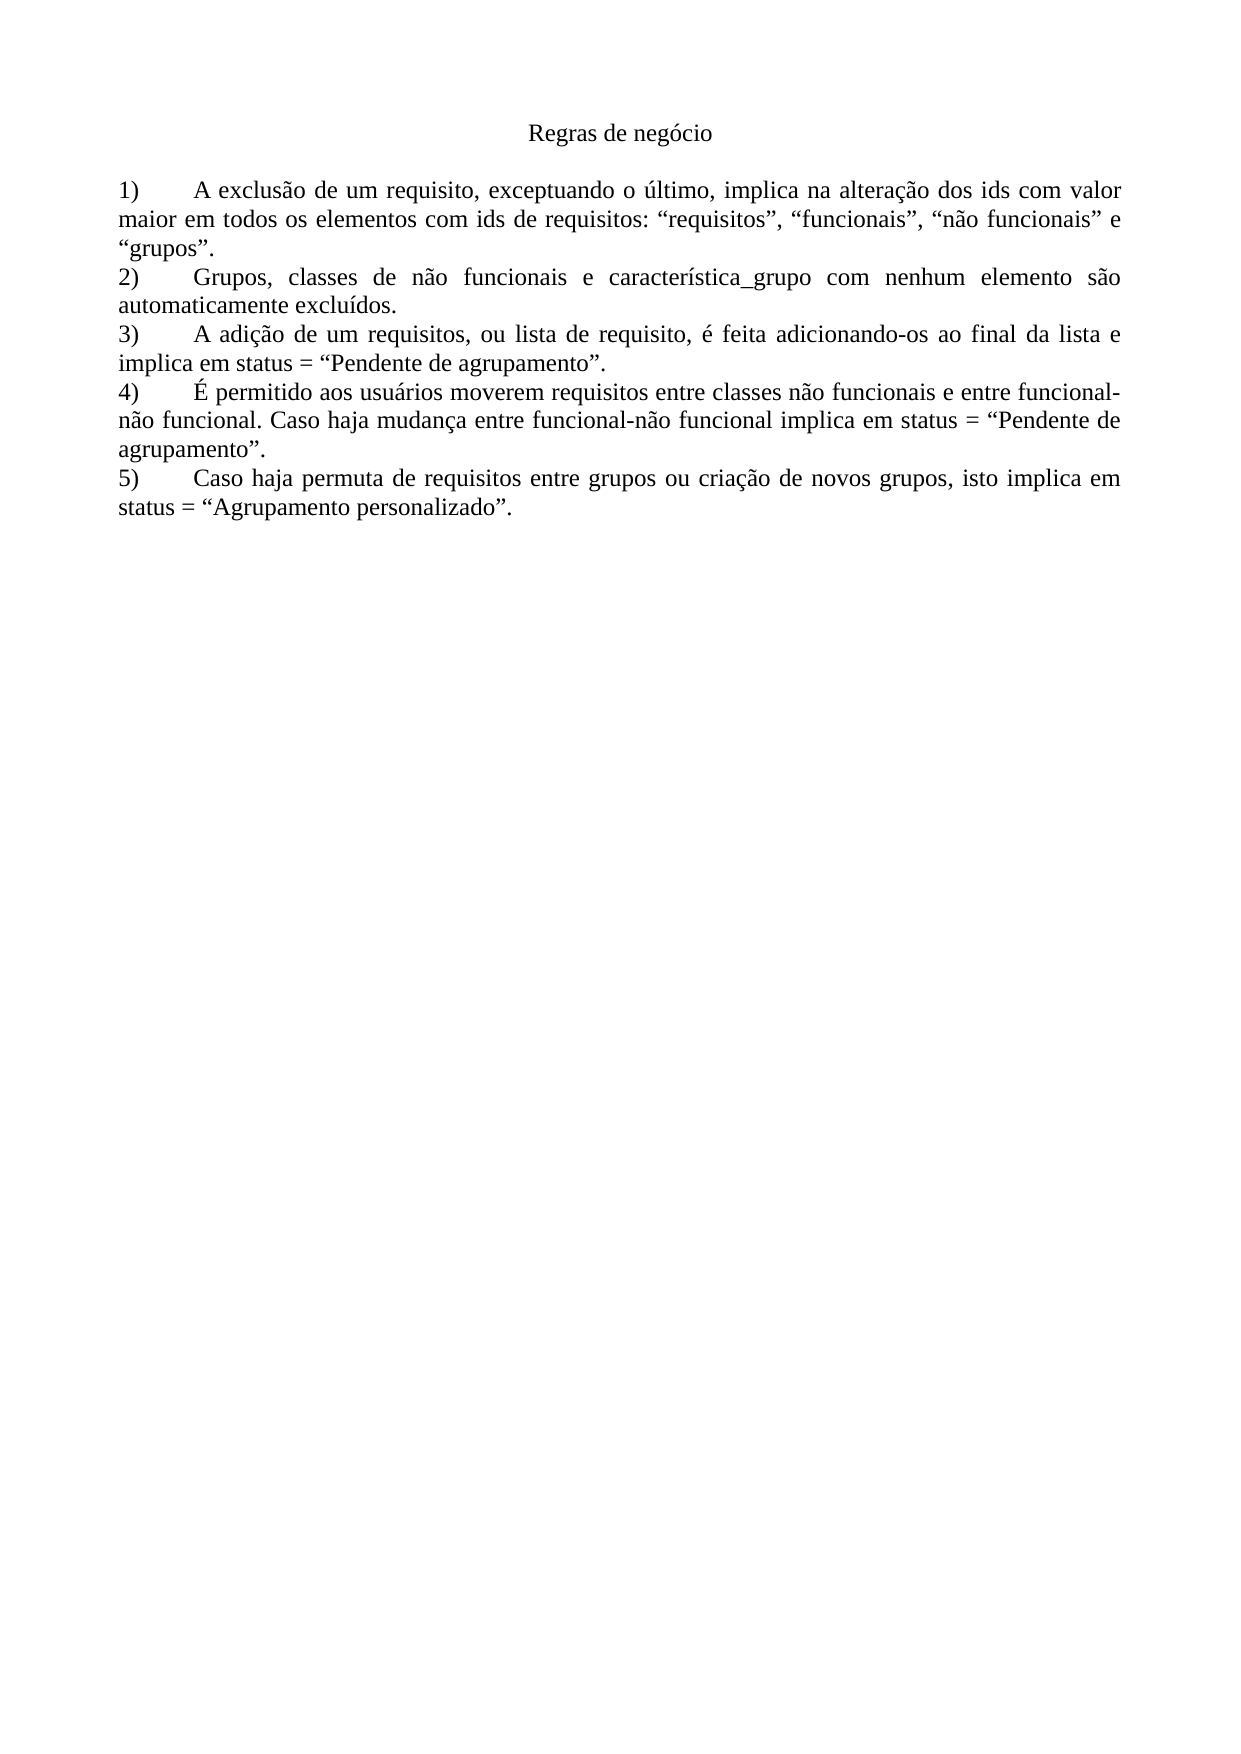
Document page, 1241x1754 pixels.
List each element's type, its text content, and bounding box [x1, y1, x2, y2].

text Regras de negócio [118, 118, 1122, 147]
list A exclusão de um requisito, exceptuando o último, implica na alteração dos ids com valor maior em todos os elementos com ids de requisitos: “requisitos”, “funcionais”, “não funcionais” e “grupos”. [118, 176, 1122, 262]
list A adição de um requisitos, ou lista de requisito, é feita adicionando-os ao final da lista e implica em status = “Pendente de agrupamento”. [118, 319, 1122, 377]
list Grupos, classes de não funcionais e característica_grupo com nenhum elemento são automaticamente excluídos. [118, 262, 1122, 319]
list Caso haja permuta de requisitos entre grupos ou criação de novos grupos, isto implica em status = “Agrupamento personalizado”. [118, 463, 1122, 521]
list É permitido aos usuários moverem requisitos entre classes não funcionais e entre funcional-não funcional. Caso haja mudança entre funcional-não funcional implica em status = “Pendente de agrupamento”. [118, 377, 1122, 463]
